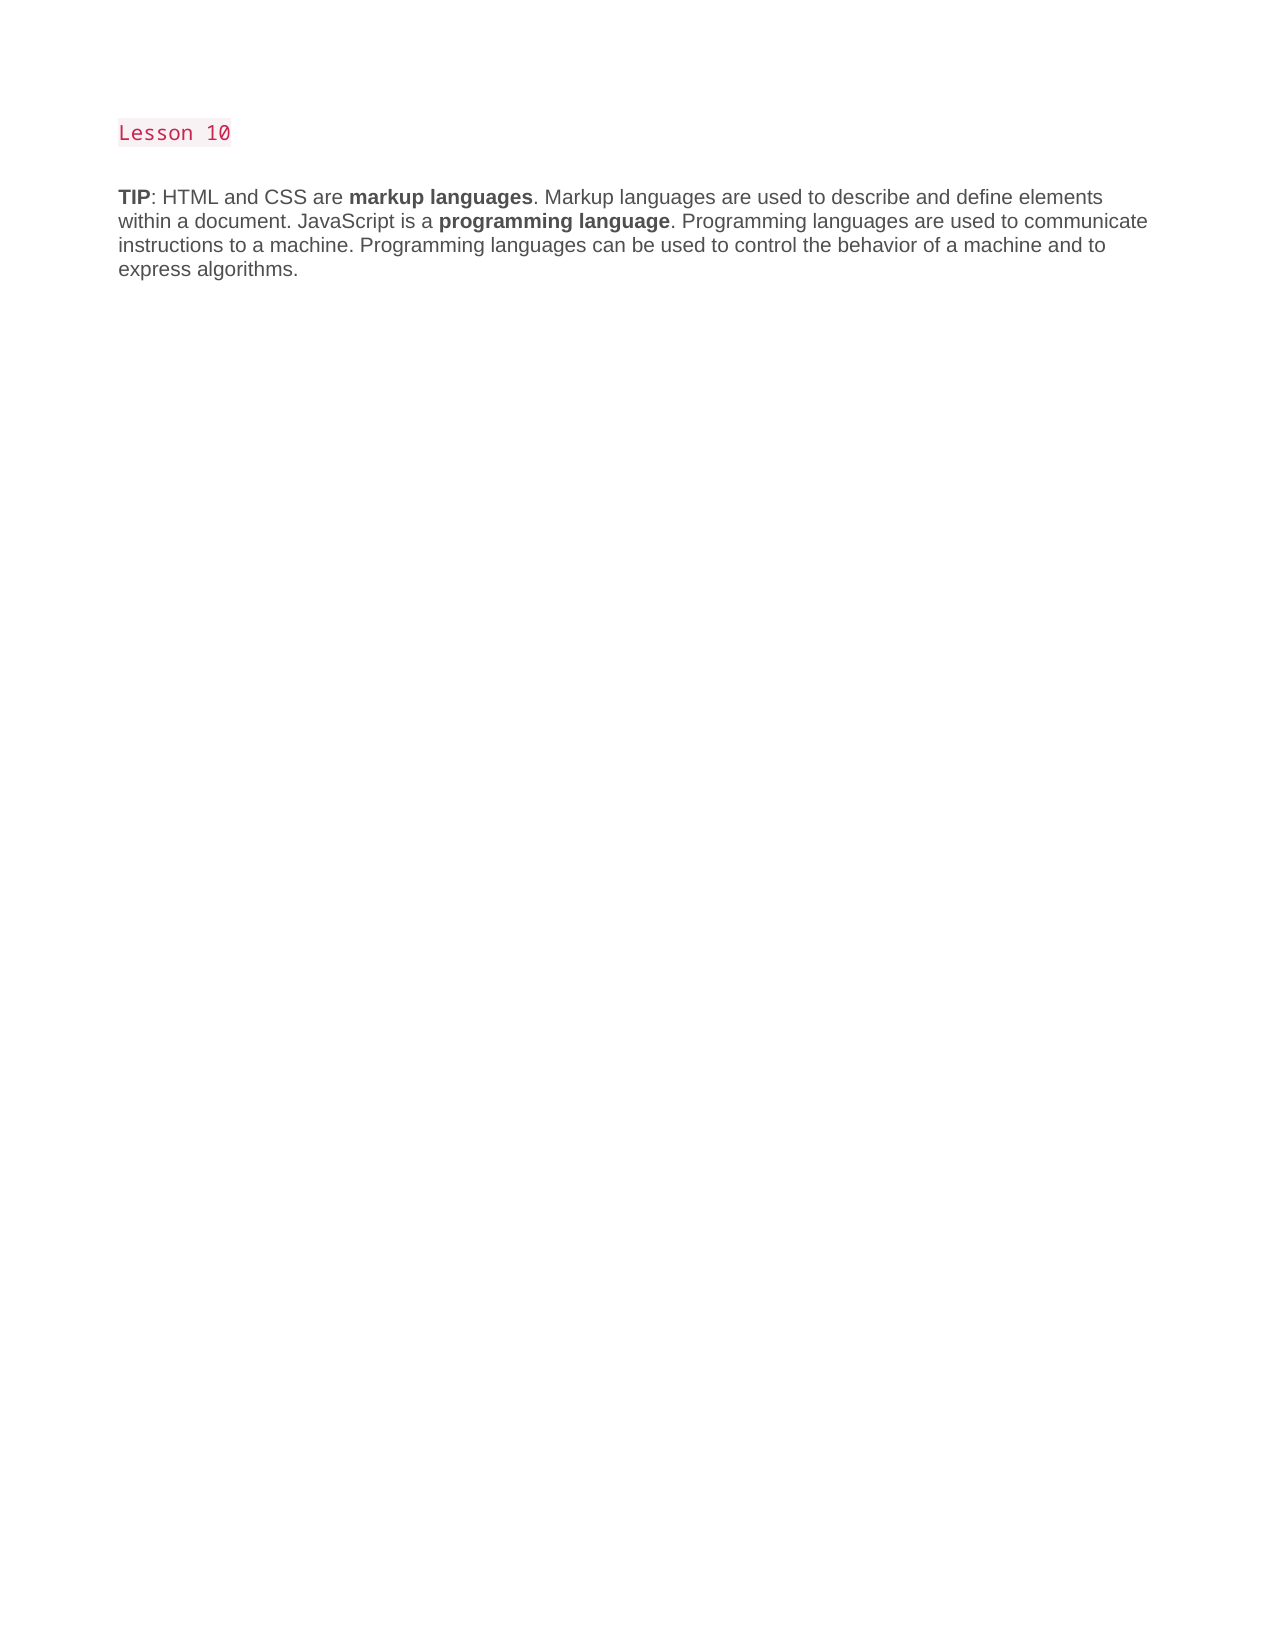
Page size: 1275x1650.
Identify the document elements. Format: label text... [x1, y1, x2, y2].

text TIP: HTML and CSS are markup languages. Markup languages are used to describe and define elements within a document. JavaScript is a programming language. Programming languages are used to communicate instructions to a machine. Programming languages can be used to control the behavior of a machine and to express algorithms. [118, 185, 1157, 281]
text Lesson 10 [118, 118, 1157, 147]
